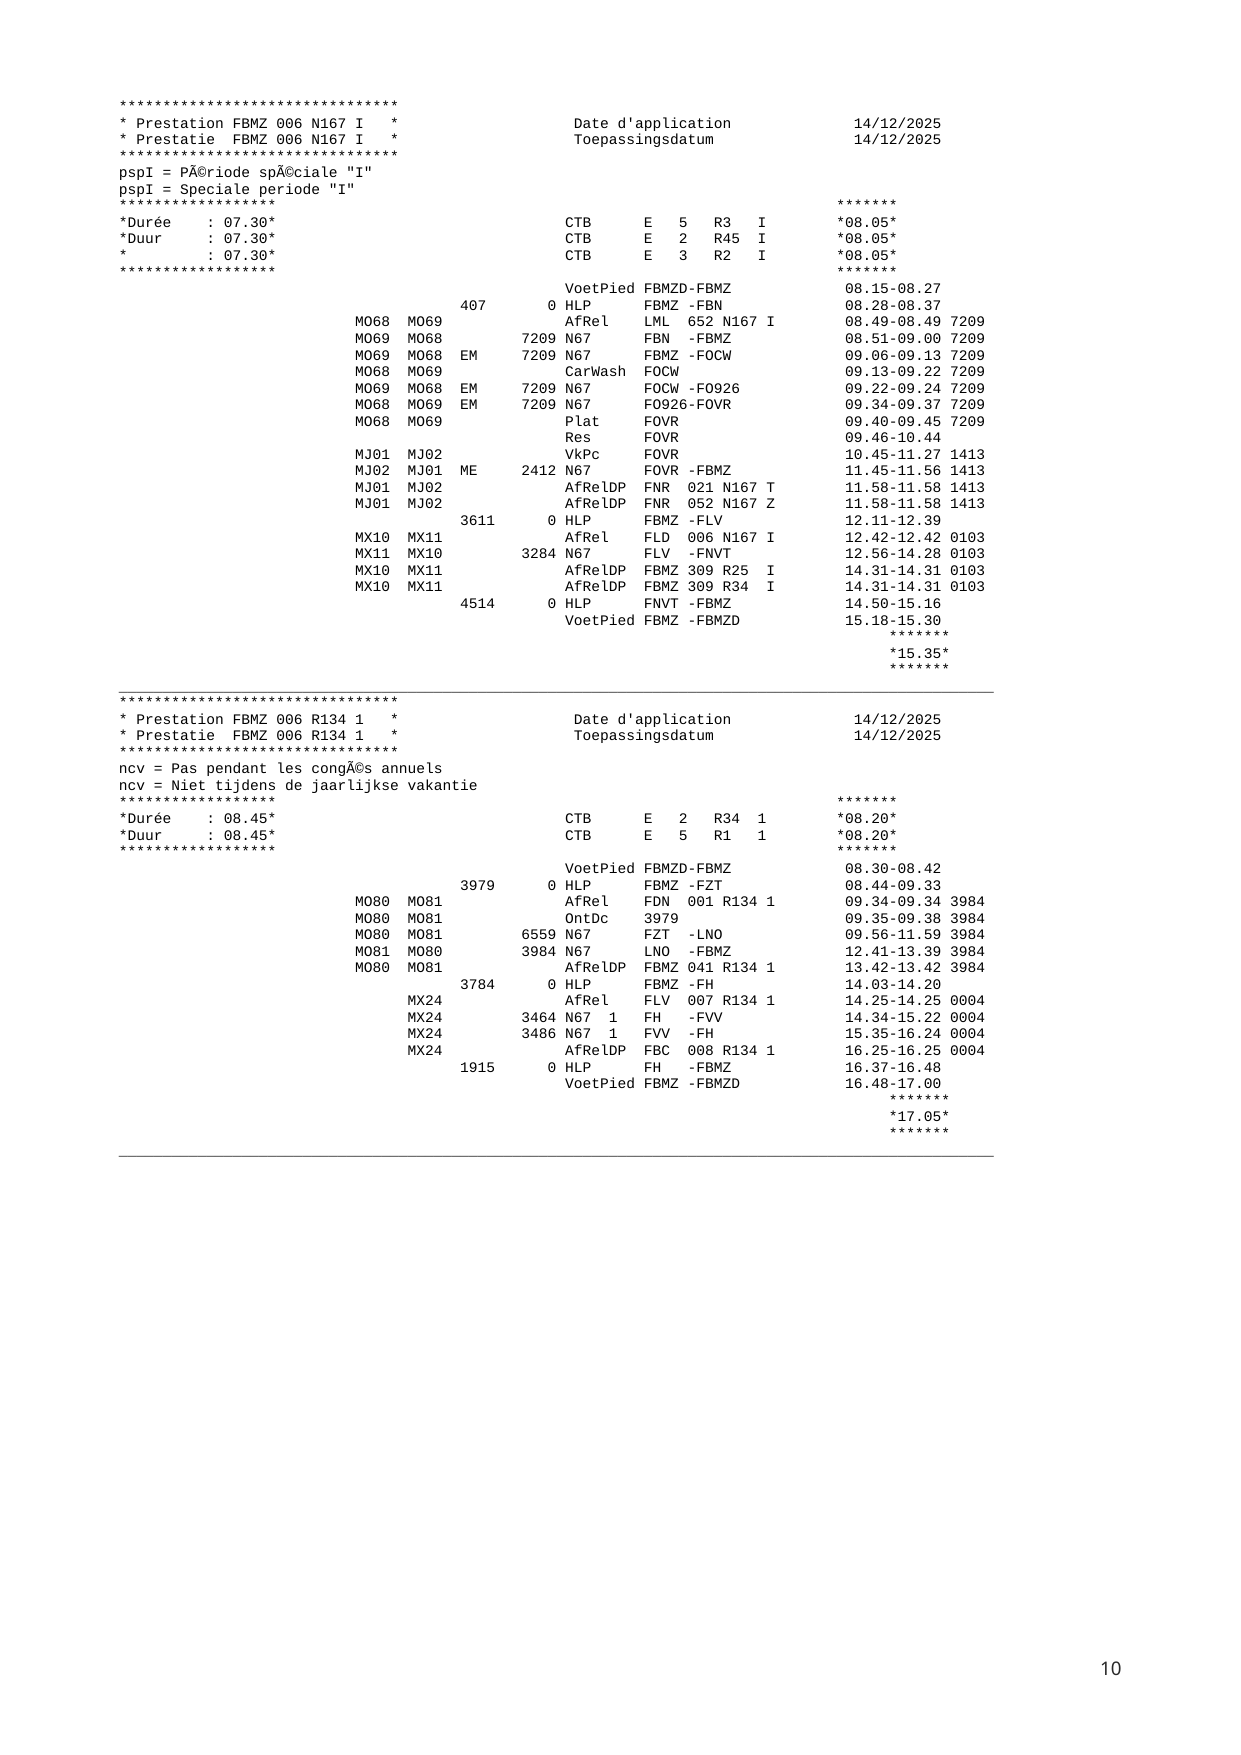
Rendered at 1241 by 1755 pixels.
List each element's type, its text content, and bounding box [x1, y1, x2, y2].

text ******************************** * Prestation FBMZ 006 R134 1 * Date d'application 14/12/2025 * Prestatie FBMZ 006 R134 1 * Toepassingsdatum 14/12/2025 ******************************** ncv = Pas pendant les congÃ©s annuels ncv = Niet tijdens de jaarlijkse vakantie ****************** ******* *Durée : 08.45* CTB E 2 R34 1 *08.20* *Duur : 08.45* CTB E 5 R1 1 *08.20* ****************** ******* VoetPied FBMZD-FBMZ 08.30-08.42 3979 0 HLP FBMZ -FZT 08.44-09.33 MO80 MO81 AfRel FDN 001 R134 1 09.34-09.34 3984 MO80 MO81 OntDc 3979 09.35-09.38 3984 MO80 MO81 6559 N67 FZT -LNO 09.56-11.59 3984 MO81 MO80 3984 N67 LNO -FBMZ 12.41-13.39 3984 MO80 MO81 AfRelDP FBMZ 041 R134 1 13.42-13.42 3984 3784 0 HLP FBMZ -FH 14.03-14.20 MX24 AfRel FLV 007 R134 1 14.25-14.25 0004 MX24 3464 N67 1 FH -FVV 14.34-15.22 0004 MX24 3486 N67 1 FVV -FH 15.35-16.24 0004 MX24 AfRelDP FBC 008 R134 1 16.25-16.25 0004 1915 0 HLP FH -FBMZ 16.37-16.48 VoetPied FBMZ -FBMZD 16.48-17.00 ******* *17.05* ******* ____________________________________________________________________________________________________ [119, 696, 1122, 1159]
text ******************************** * Prestation FBMZ 006 N167 I * Date d'application 14/12/2025 * Prestatie FBMZ 006 N167 I * Toepassingsdatum 14/12/2025 ******************************** pspI = PÃ©riode spÃ©ciale "I" pspI = Speciale periode "I" ****************** ******* *Durée : 07.30* CTB E 5 R3 I *08.05* *Duur : 07.30* CTB E 2 R45 I *08.05* * : 07.30* CTB E 3 R2 I *08.05* ****************** ******* VoetPied FBMZD-FBMZ 08.15-08.27 407 0 HLP FBMZ -FBN 08.28-08.37 MO68 MO69 AfRel LML 652 N167 I 08.49-08.49 7209 MO69 MO68 7209 N67 FBN -FBMZ 08.51-09.00 7209 MO69 MO68 EM 7209 N67 FBMZ -FOCW 09.06-09.13 7209 MO68 MO69 CarWash FOCW 09.13-09.22 7209 MO69 MO68 EM 7209 N67 FOCW -FO926 09.22-09.24 7209 MO68 MO69 EM 7209 N67 FO926-FOVR 09.34-09.37 7209 MO68 MO69 Plat FOVR 09.40-09.45 7209 Res FOVR 09.46-10.44 MJ01 MJ02 VkPc FOVR 10.45-11.27 1413 MJ02 MJ01 ME 2412 N67 FOVR -FBMZ 11.45-11.56 1413 MJ01 MJ02 AfRelDP FNR 021 N167 T 11.58-11.58 1413 MJ01 MJ02 AfRelDP FNR 052 N167 Z 11.58-11.58 1413 3611 0 HLP FBMZ -FLV 12.11-12.39 MX10 MX11 AfRel FLD 006 N167 I 12.42-12.42 0103 MX11 MX10 3284 N67 FLV -FNVT 12.56-14.28 0103 MX10 MX11 AfRelDP FBMZ 309 R25 I 14.31-14.31 0103 MX10 MX11 AfRelDP FBMZ 309 R34 I 14.31-14.31 0103 4514 0 HLP FNVT -FBMZ 14.50-15.16 VoetPied FBMZ -FBMZD 15.18-15.30 ******* *15.35* ******* ____________________________________________________________________________________________________ [119, 99, 1122, 696]
